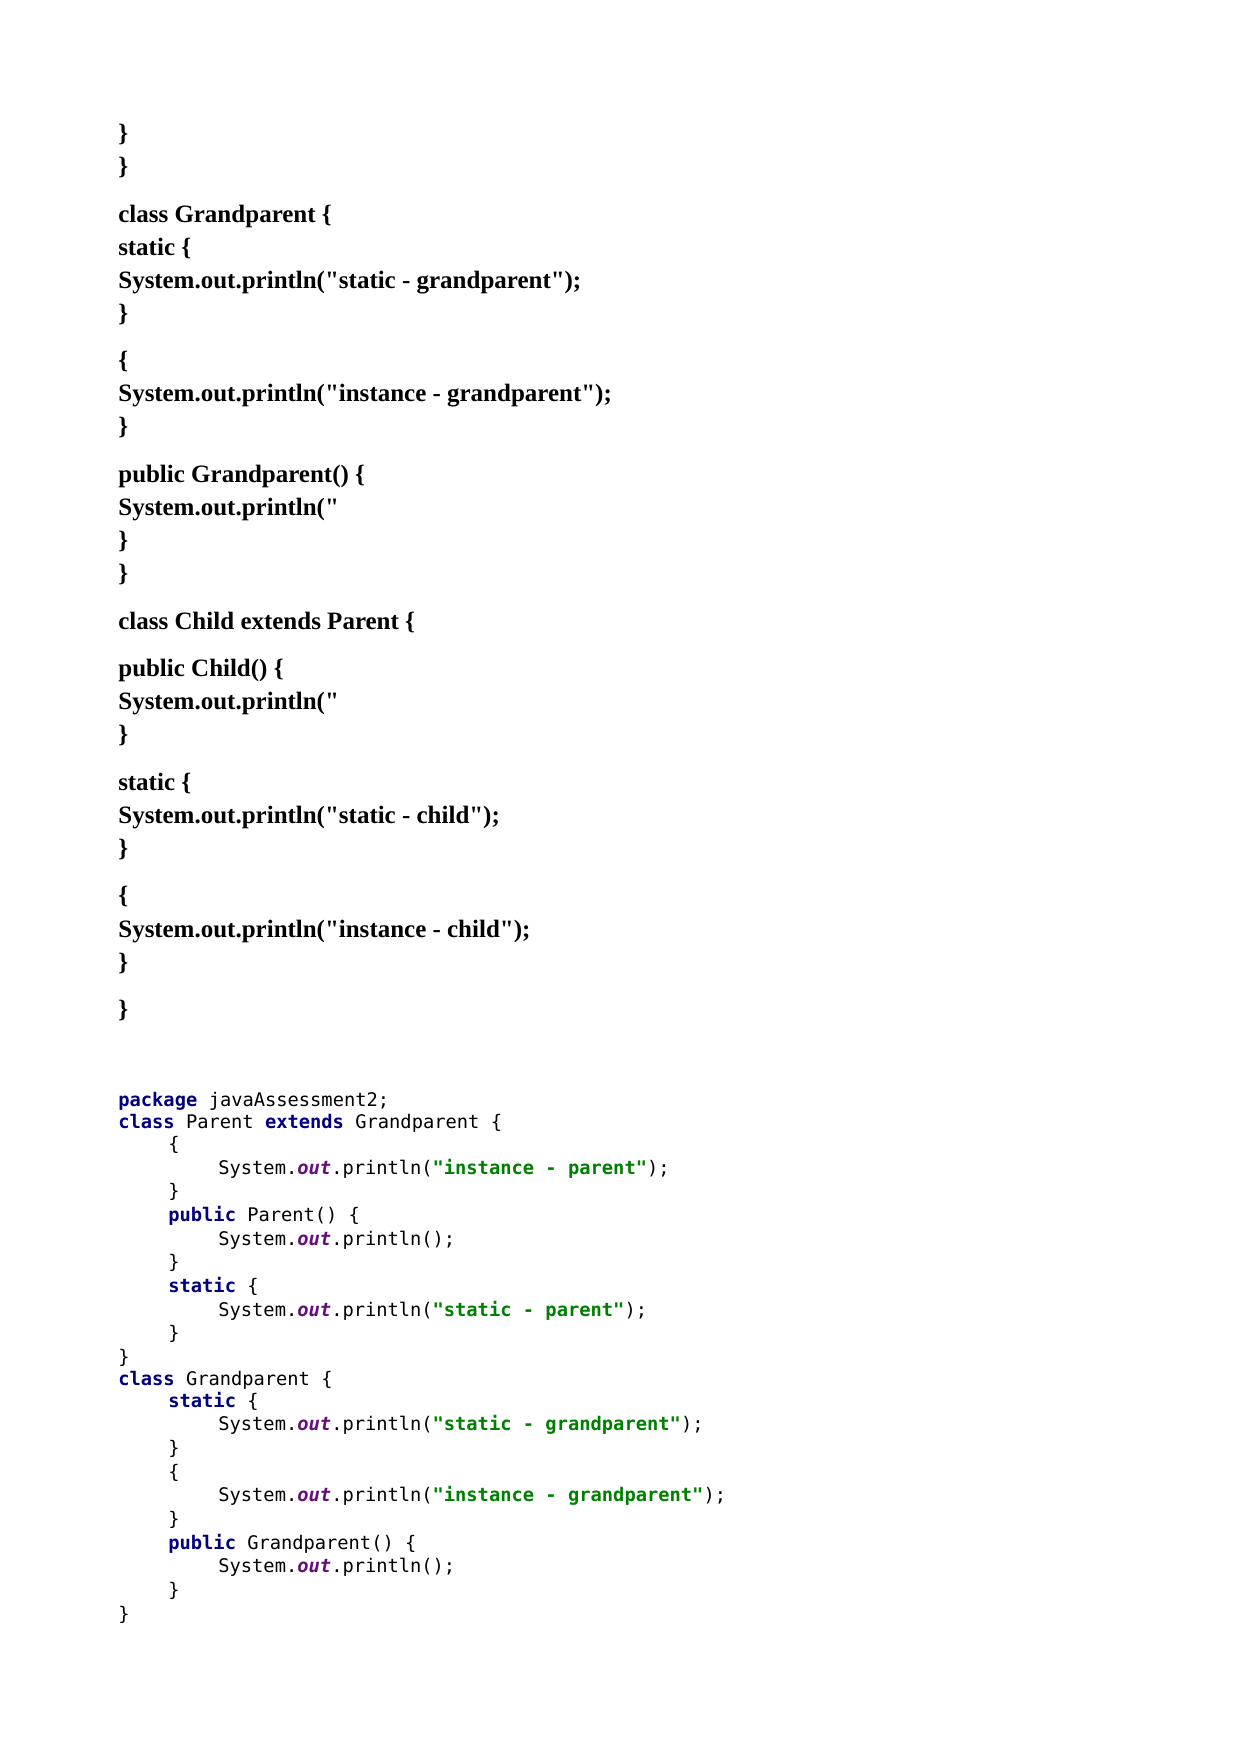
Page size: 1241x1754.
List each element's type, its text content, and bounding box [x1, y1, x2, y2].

text } [118, 994, 1122, 1023]
text } [118, 1346, 1122, 1368]
text public Child() { System.out.println(" } [118, 653, 1122, 748]
text { [118, 1461, 1122, 1484]
text class Grandparent { static { System.out.println("static - grandparent"); } [118, 199, 1122, 327]
text } [118, 1181, 1122, 1204]
text System.out.println("instance - parent"); [118, 1157, 1122, 1181]
text public Grandparent() { System.out.println(" } } [118, 459, 1122, 587]
text System.out.println("instance - grandparent"); [118, 1484, 1122, 1508]
text System.out.println(); [118, 1228, 1122, 1251]
text public Grandparent() { [118, 1532, 1122, 1555]
text class Parent extends Grandparent { [118, 1111, 1122, 1133]
text } [118, 1322, 1122, 1346]
text } [118, 1437, 1122, 1461]
text static { [118, 1275, 1122, 1299]
text { System.out.println("instance - child"); } [118, 881, 1122, 975]
text static { [118, 1390, 1122, 1413]
text { System.out.println("instance - grandparent"); } [118, 345, 1122, 440]
text { [118, 1133, 1122, 1157]
text System.out.println("static - grandparent"); [118, 1413, 1122, 1437]
text static { System.out.println("static - child"); } [118, 767, 1122, 862]
text } [118, 1603, 1122, 1624]
text class Child extends Parent { [118, 606, 1122, 634]
text } [118, 1508, 1122, 1532]
text System.out.println(); [118, 1555, 1122, 1579]
text class Grandparent { [118, 1368, 1122, 1390]
text System.out.println("static - parent"); [118, 1299, 1122, 1322]
text public Parent() { [118, 1204, 1122, 1228]
text } [118, 1251, 1122, 1275]
text } [118, 1579, 1122, 1603]
text package javaAssessment2; [118, 1089, 1122, 1111]
text } } [118, 118, 1122, 180]
